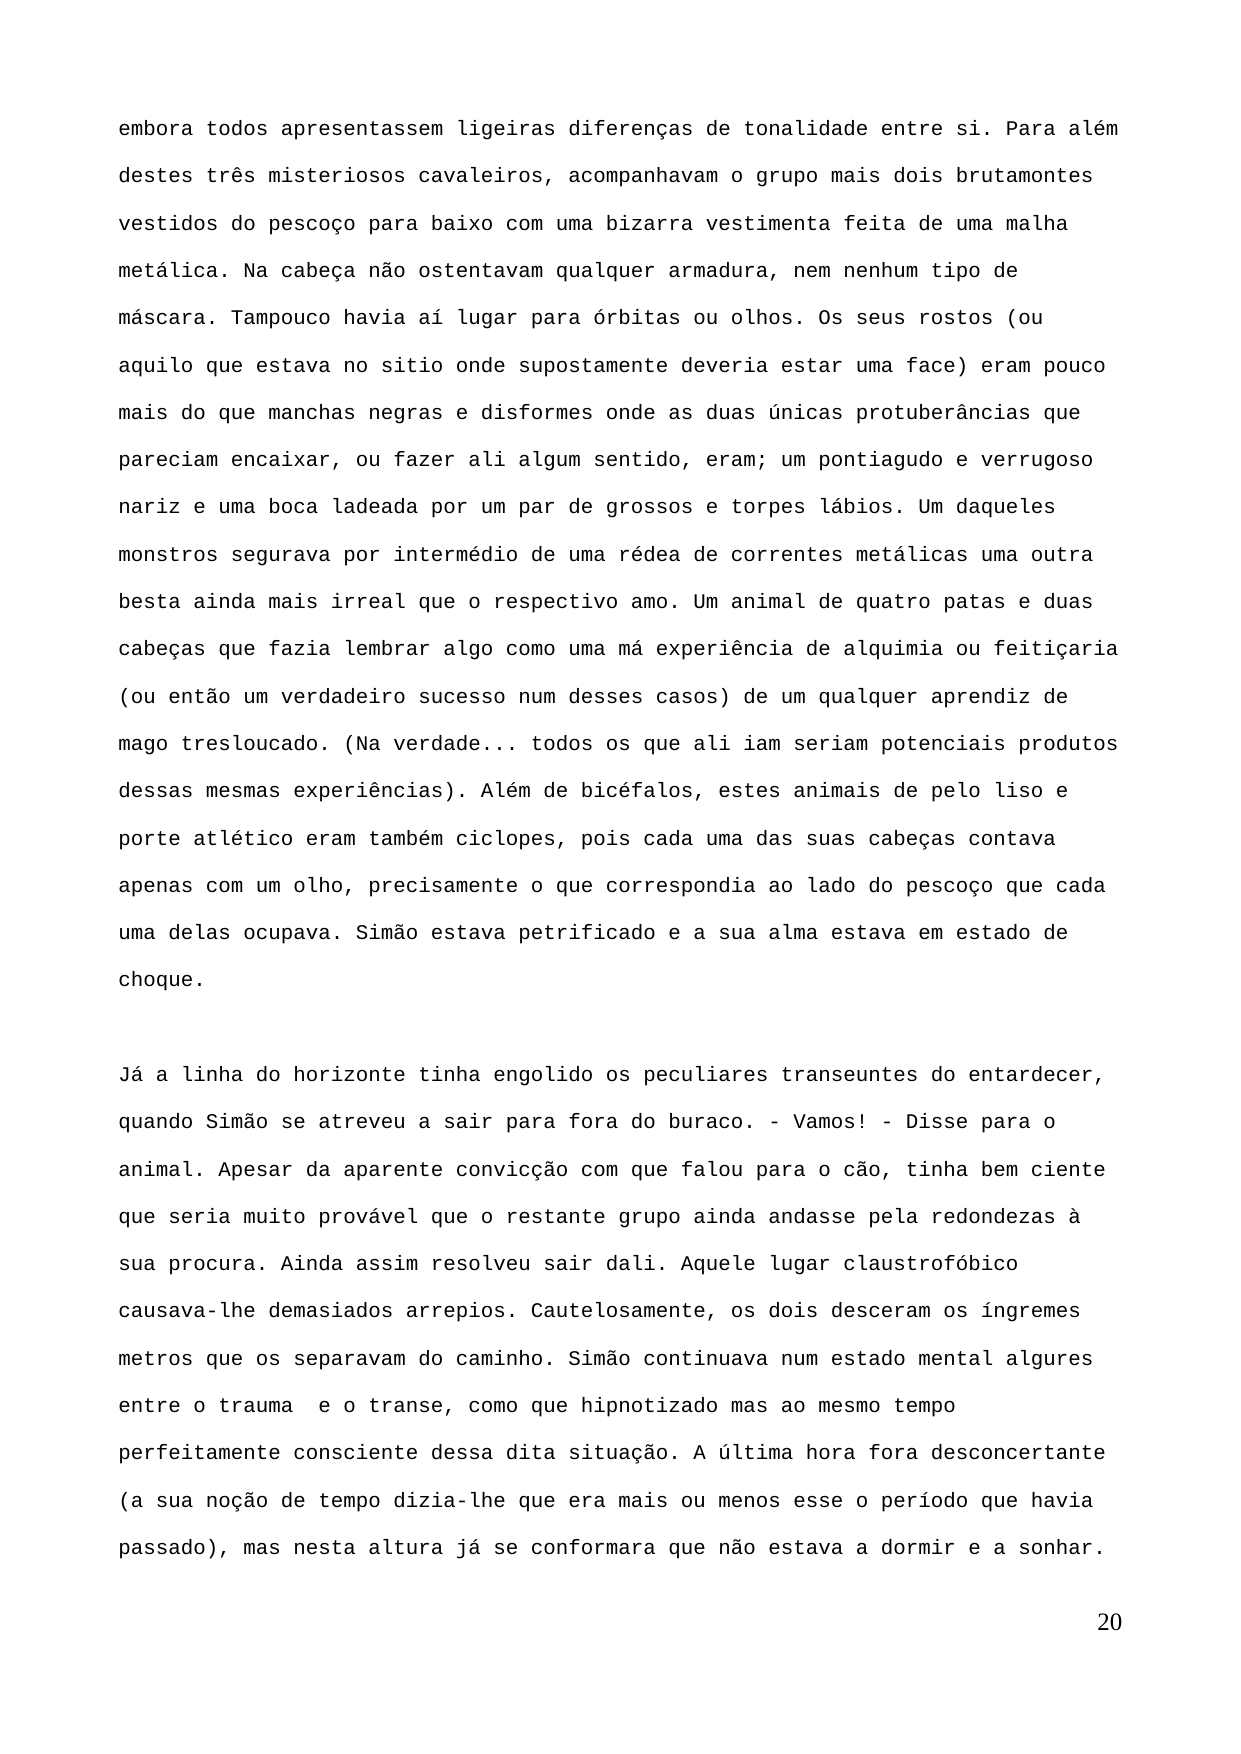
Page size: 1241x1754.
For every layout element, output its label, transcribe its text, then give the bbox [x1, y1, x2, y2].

text embora todos apresentassem ligeiras diferenças de tonalidade entre si. Para além destes três misteriosos cavaleiros, acompanhavam o grupo mais dois brutamontes vestidos do pescoço para baixo com uma bizarra vestimenta feita de uma malha metálica. Na cabeça não ostentavam qualquer armadura, nem nenhum tipo de máscara. Tampouco havia aí lugar para órbitas ou olhos. Os seus rostos (ou aquilo que estava no sitio onde supostamente deveria estar uma face) eram pouco mais do que manchas negras e disformes onde as duas únicas protuberâncias que pareciam encaixar, ou fazer ali algum sentido, eram; um pontiagudo e verrugoso nariz e uma boca ladeada por um par de grossos e torpes lábios. Um daqueles monstros segurava por intermédio de uma rédea de correntes metálicas uma outra besta ainda mais irreal que o respectivo amo. Um animal de quatro patas e duas cabeças que fazia lembrar algo como uma má experiência de alquimia ou feitiçaria (ou então um verdadeiro sucesso num desses casos) de um qualquer aprendiz de mago tresloucado. (Na verdade... todos os que ali iam seriam potenciais produtos dessas mesmas experiências). Além de bicéfalos, estes animais de pelo liso e porte atlético eram também ciclopes, pois cada uma das suas cabeças contava apenas com um olho, precisamente o que correspondia ao lado do pescoço que cada uma delas ocupava. Simão estava petrificado e a sua alma estava em estado de choque. [118, 118, 1122, 993]
text Já a linha do horizonte tinha engolido os peculiares transeuntes do entardecer, quando Simão se atreveu a sair para fora do buraco. - Vamos! - Disse para o animal. Apesar da aparente convicção com que falou para o cão, tinha bem ciente que seria muito provável que o restante grupo ainda andasse pela redondezas à sua procura. Ainda assim resolveu sair dali. Aquele lugar claustrofóbico causava-lhe demasiados arrepios. Cautelosamente, os dois desceram os íngremes metros que os separavam do caminho. Simão continuava num estado mental algures entre o trauma e o transe, como que hipnotizado mas ao mesmo tempo perfeitamente consciente dessa dita situação. A última hora fora desconcertante (a sua noção de tempo dizia-lhe que era mais ou menos esse o período que havia passado), mas nesta altura já se conformara que não estava a dormir e a sonhar. [118, 1064, 1122, 1561]
